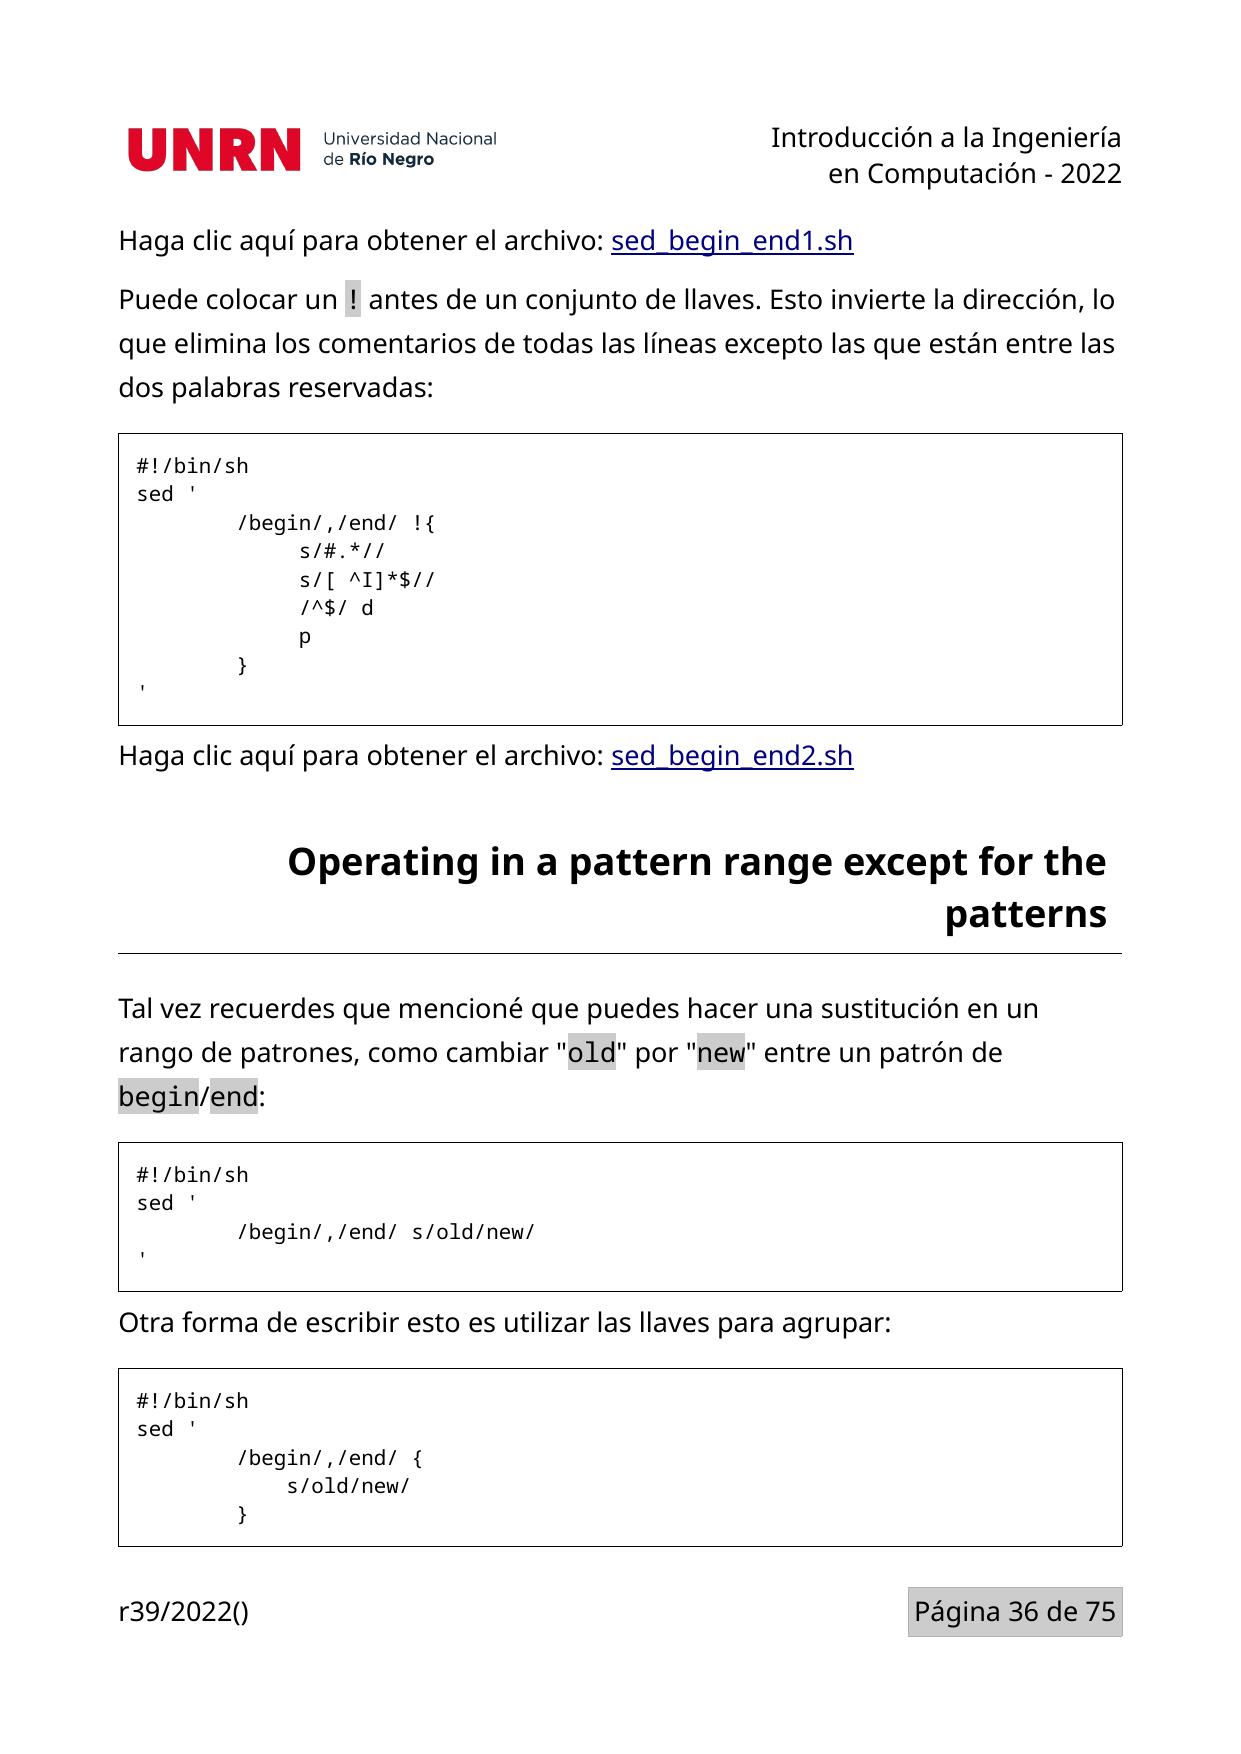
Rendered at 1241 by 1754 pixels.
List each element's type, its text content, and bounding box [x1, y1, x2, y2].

text /^$/ d [119, 575, 1122, 604]
text p [364, 604, 370, 614]
text sed ' [119, 1171, 1122, 1199]
text /begin/,/end/ s/old/new/ [119, 1199, 1122, 1227]
text Otra forma de escribir esto es utilizar las llaves para agrupar: [118, 1303, 1122, 1340]
text sed ' [119, 1396, 1122, 1425]
text /begin/,/end/ { [119, 1425, 1122, 1453]
text Haga clic aquí para obtener el archivo: sed_begin_end2.sh [118, 736, 1122, 773]
text /begin/,/end/ !{ [119, 490, 1122, 518]
text #!/bin/sh [119, 1143, 1122, 1171]
text sed ' [119, 462, 1122, 490]
text Puede colocar un ! antes de un conjunto de llaves. Esto invierte la dirección, lo que elimina los comentarios de todas las líneas excepto las que están entre las dos palabras reservadas: [118, 280, 1122, 405]
text Haga clic aquí para obtener el archivo: sed_begin_end1.sh [118, 221, 1122, 258]
text s/old/new/ [119, 1453, 1122, 1482]
text #!/bin/sh [119, 434, 1122, 462]
picture [118, 118, 505, 180]
text #!/bin/sh [119, 1369, 1122, 1396]
text s/[ ^I]*$// [119, 547, 1122, 575]
text ' [119, 1227, 1122, 1291]
text } [119, 632, 1122, 661]
text ' [119, 661, 1122, 725]
text s/#.*// [119, 518, 1122, 547]
subtitle Operating in a pattern range except for the patterns [118, 820, 1122, 953]
text } [119, 1482, 1122, 1546]
text Tal vez recuerdes que mencioné que puedes hacer una sustitución en un rango de patrones, como cambiar "old" por "new" entre un patrón de begin/end: [118, 989, 1122, 1114]
text p [119, 604, 1122, 632]
